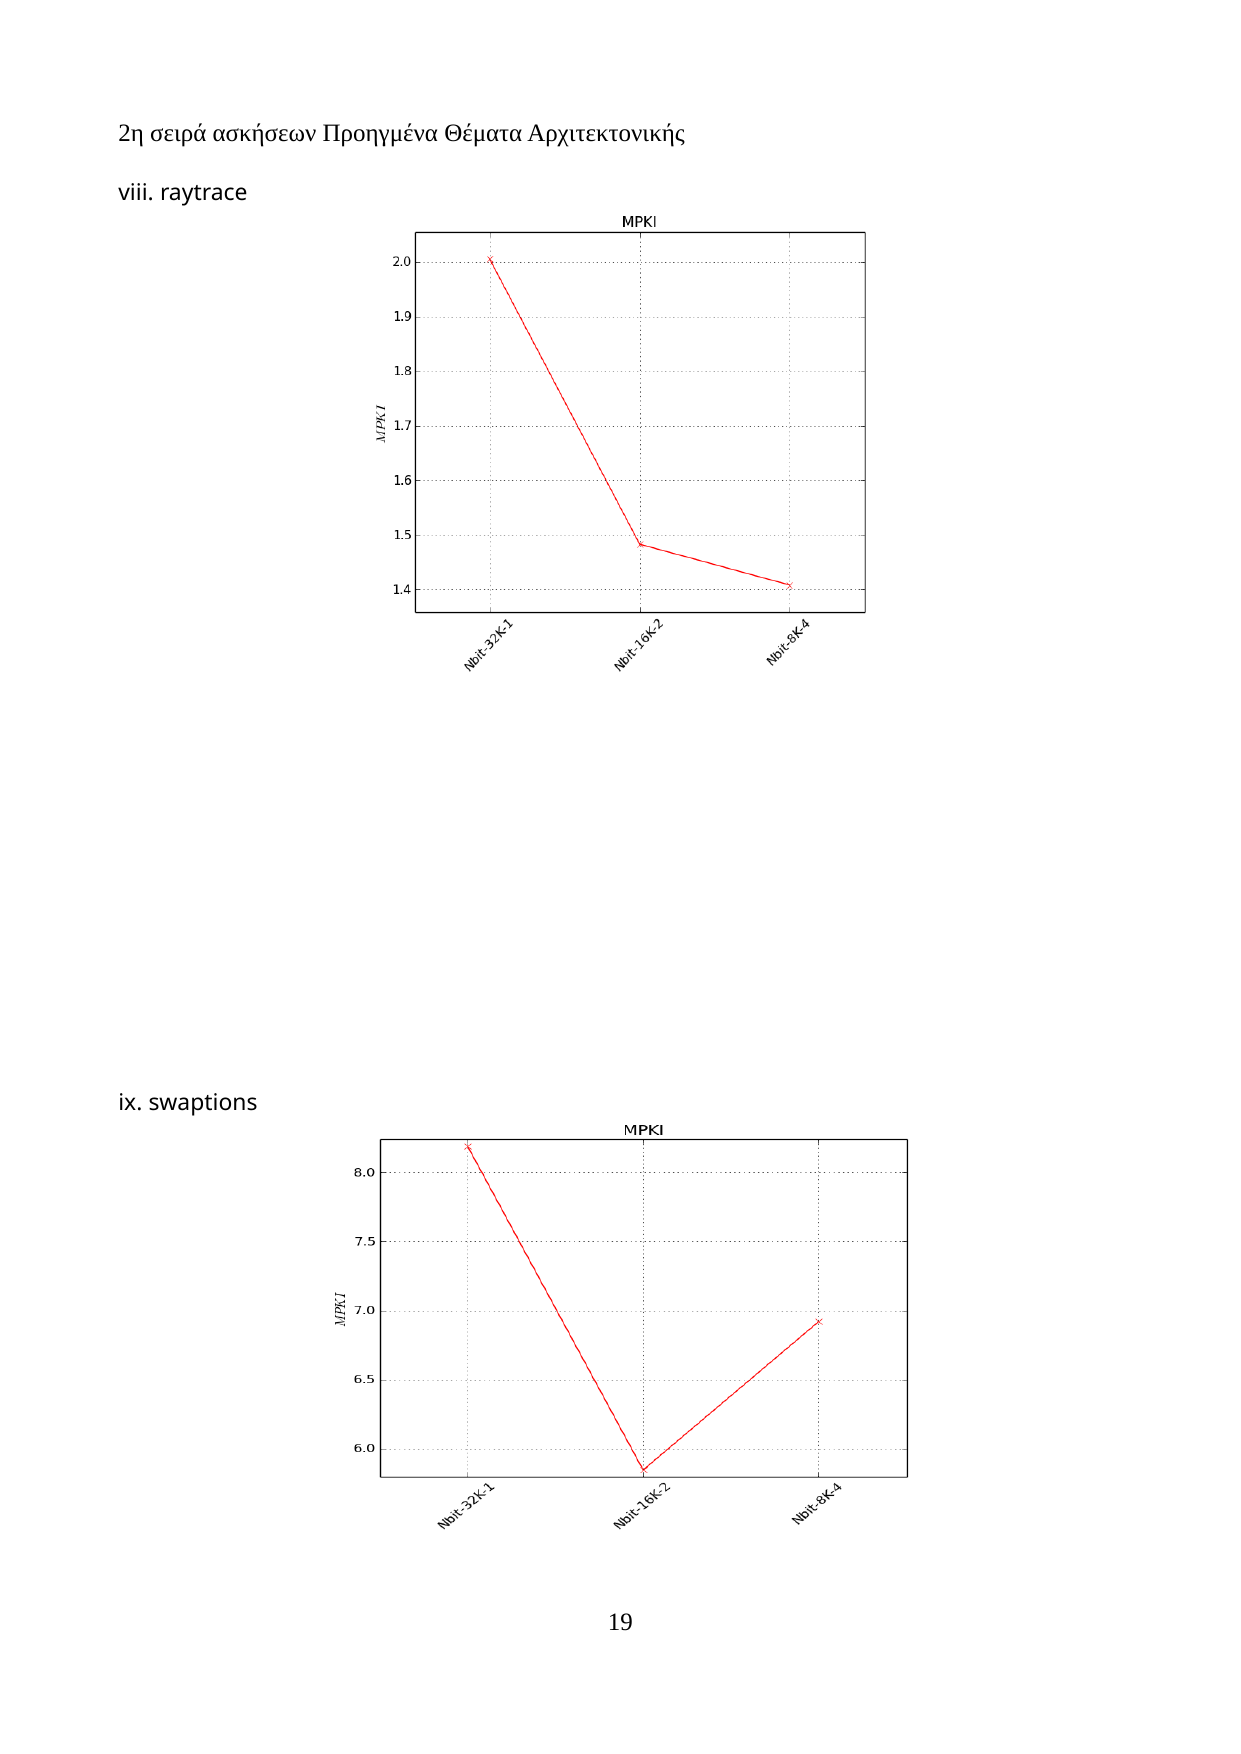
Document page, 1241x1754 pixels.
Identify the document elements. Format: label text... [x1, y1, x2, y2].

picture [369, 207, 871, 680]
title raytrace [118, 176, 1122, 208]
picture [326, 1117, 914, 1537]
title swaptions [118, 1086, 1122, 1117]
